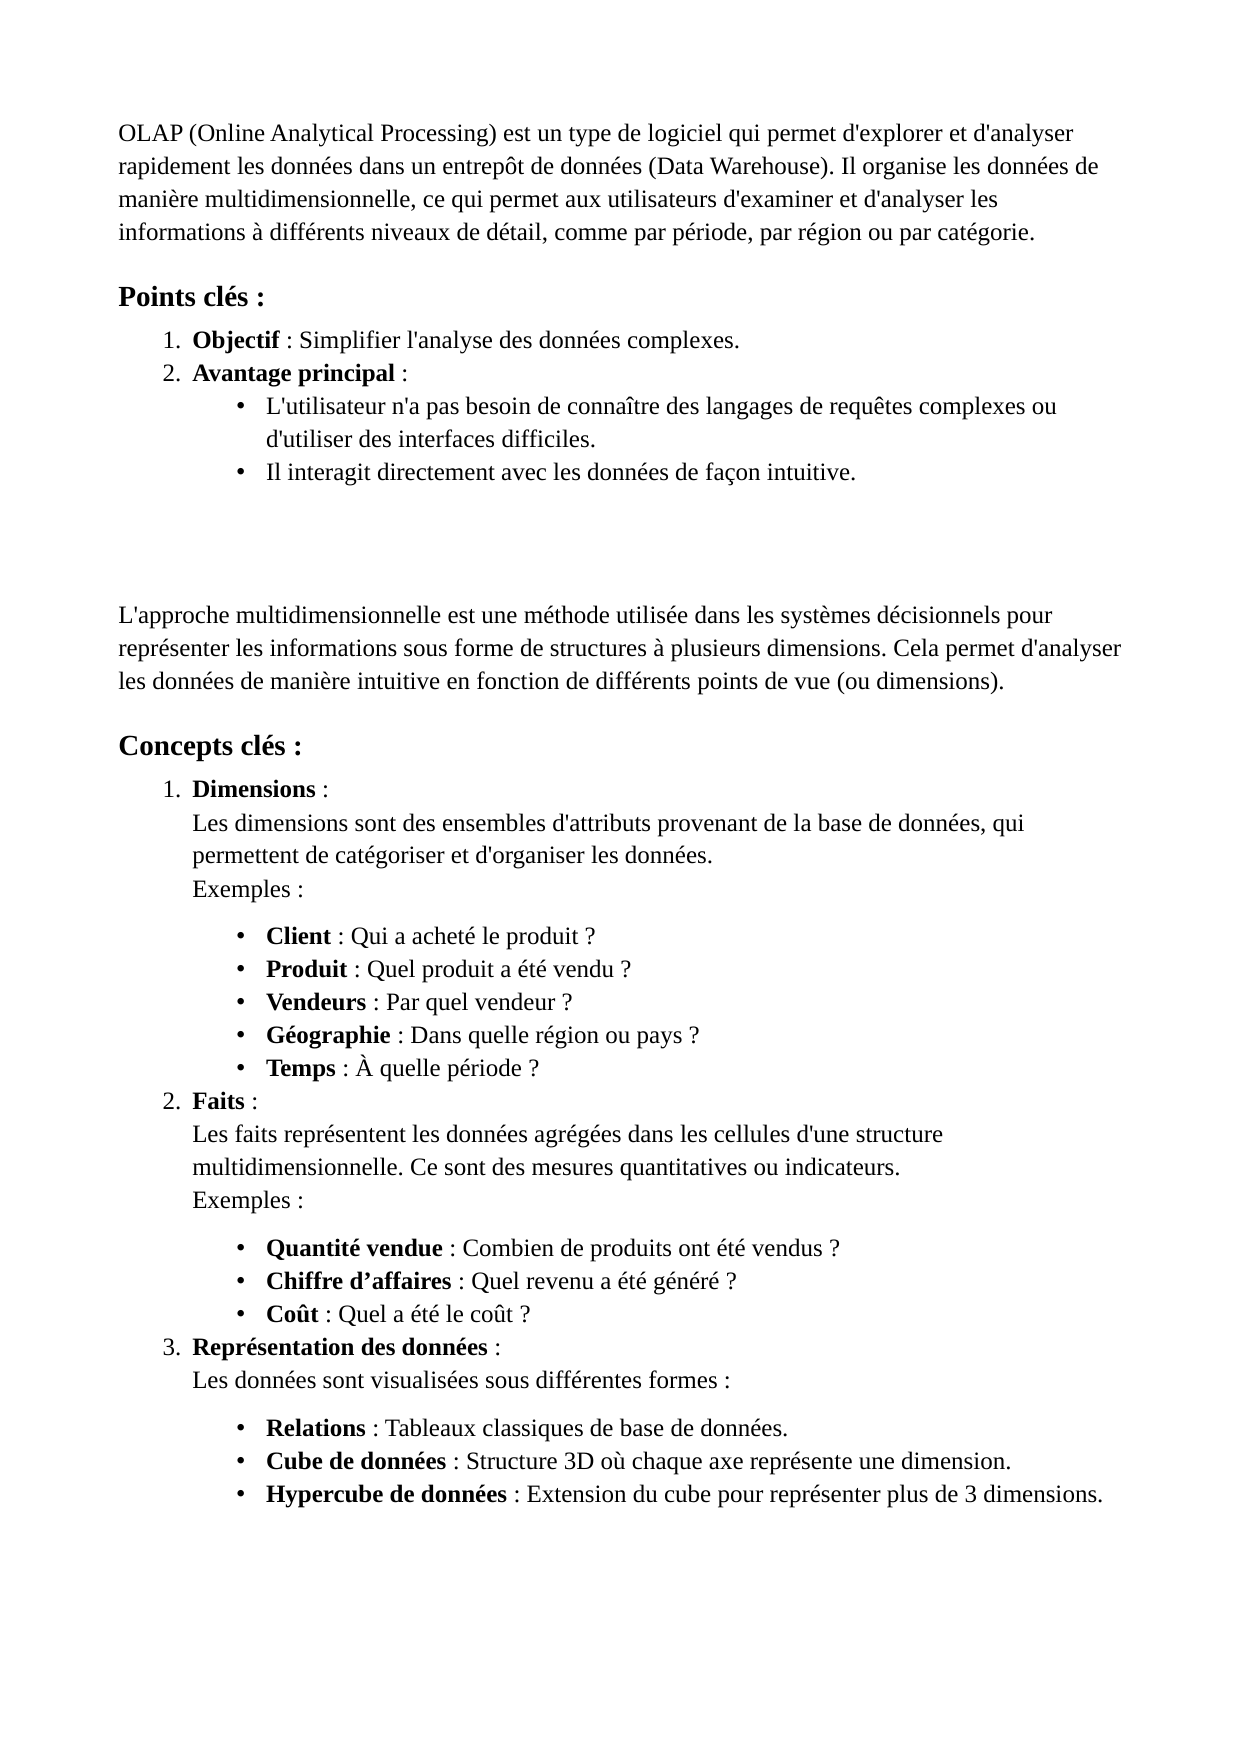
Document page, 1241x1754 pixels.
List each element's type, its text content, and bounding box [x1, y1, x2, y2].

text L'approche multidimensionnelle est une méthode utilisée dans les systèmes décisionnels pour représenter les informations sous forme de structures à plusieurs dimensions. Cela permet d'analyser les données de manière intuitive en fonction de différents points de vue (ou dimensions). [118, 600, 1122, 695]
list Relations : Tableaux classiques de base de données. [236, 1413, 1122, 1441]
list Il interagit directement avec les données de façon intuitive. [236, 457, 1122, 486]
list Représentation des données : Les données sont visualisées sous différentes formes : [162, 1332, 1122, 1394]
list Produit : Quel produit a été vendu ? [236, 954, 1122, 983]
subtitle Concepts clés : [118, 728, 1122, 762]
list Cube de données : Structure 3D où chaque axe représente une dimension. [236, 1446, 1122, 1474]
list Quantité vendue : Combien de produits ont été vendus ? [236, 1233, 1122, 1262]
text OLAP (Online Analytical Processing) est un type de logiciel qui permet d'explorer et d'analyser rapidement les données dans un entrepôt de données (Data Warehouse). Il organise les données de manière multidimensionnelle, ce qui permet aux utilisateurs d'examiner et d'analyser les informations à différents niveaux de détail, comme par période, par région ou par catégorie. [118, 118, 1122, 246]
subtitle Points clés : [118, 279, 1122, 313]
list Géographie : Dans quelle région ou pays ? [236, 1020, 1122, 1049]
list Hypercube de données : Extension du cube pour représenter plus de 3 dimensions. [236, 1479, 1122, 1507]
list Coût : Quel a été le coût ? [236, 1299, 1122, 1328]
list Avantage principal : [162, 358, 1122, 387]
list Client : Qui a acheté le produit ? [236, 921, 1122, 950]
list L'utilisateur n'a pas besoin de connaître des langages de requêtes complexes ou d'utiliser des interfaces difficiles. [236, 391, 1122, 453]
list Temps : À quelle période ? [236, 1053, 1122, 1082]
list Faits : Les faits représentent les données agrégées dans les cellules d'une structure multidimensionnelle. Ce sont des mesures quantitatives ou indicateurs. Exemples : [162, 1086, 1122, 1214]
list Dimensions : Les dimensions sont des ensembles d'attributs provenant de la base de données, qui permettent de catégoriser et d'organiser les données. Exemples : [162, 774, 1122, 902]
list Objectif : Simplifier l'analyse des données complexes. [162, 325, 1122, 354]
list Vendeurs : Par quel vendeur ? [236, 987, 1122, 1016]
list Chiffre d’affaires : Quel revenu a été généré ? [236, 1266, 1122, 1295]
